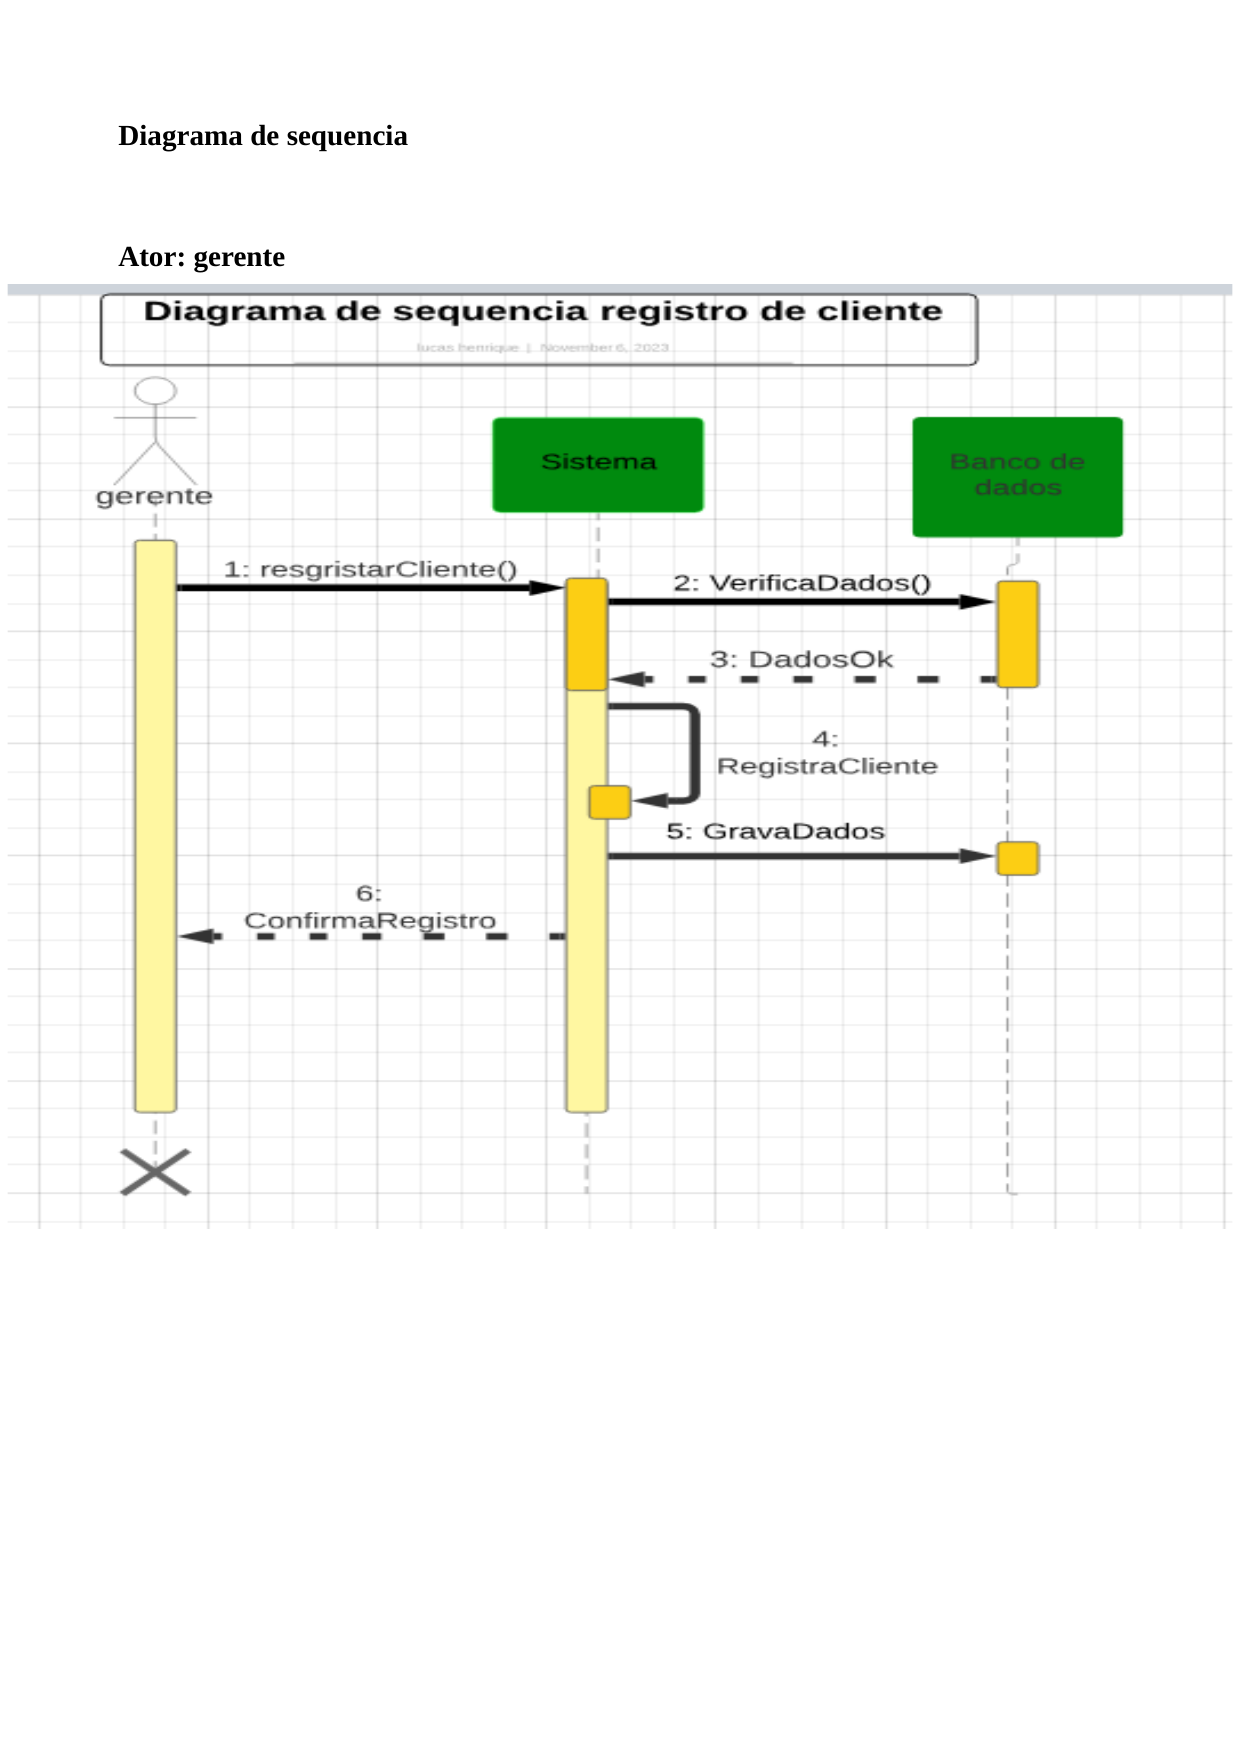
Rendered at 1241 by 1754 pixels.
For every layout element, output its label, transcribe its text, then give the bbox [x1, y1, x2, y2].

subtitle Diagrama de sequencia [118, 118, 1122, 152]
subtitle Ator: gerente [118, 239, 1122, 272]
